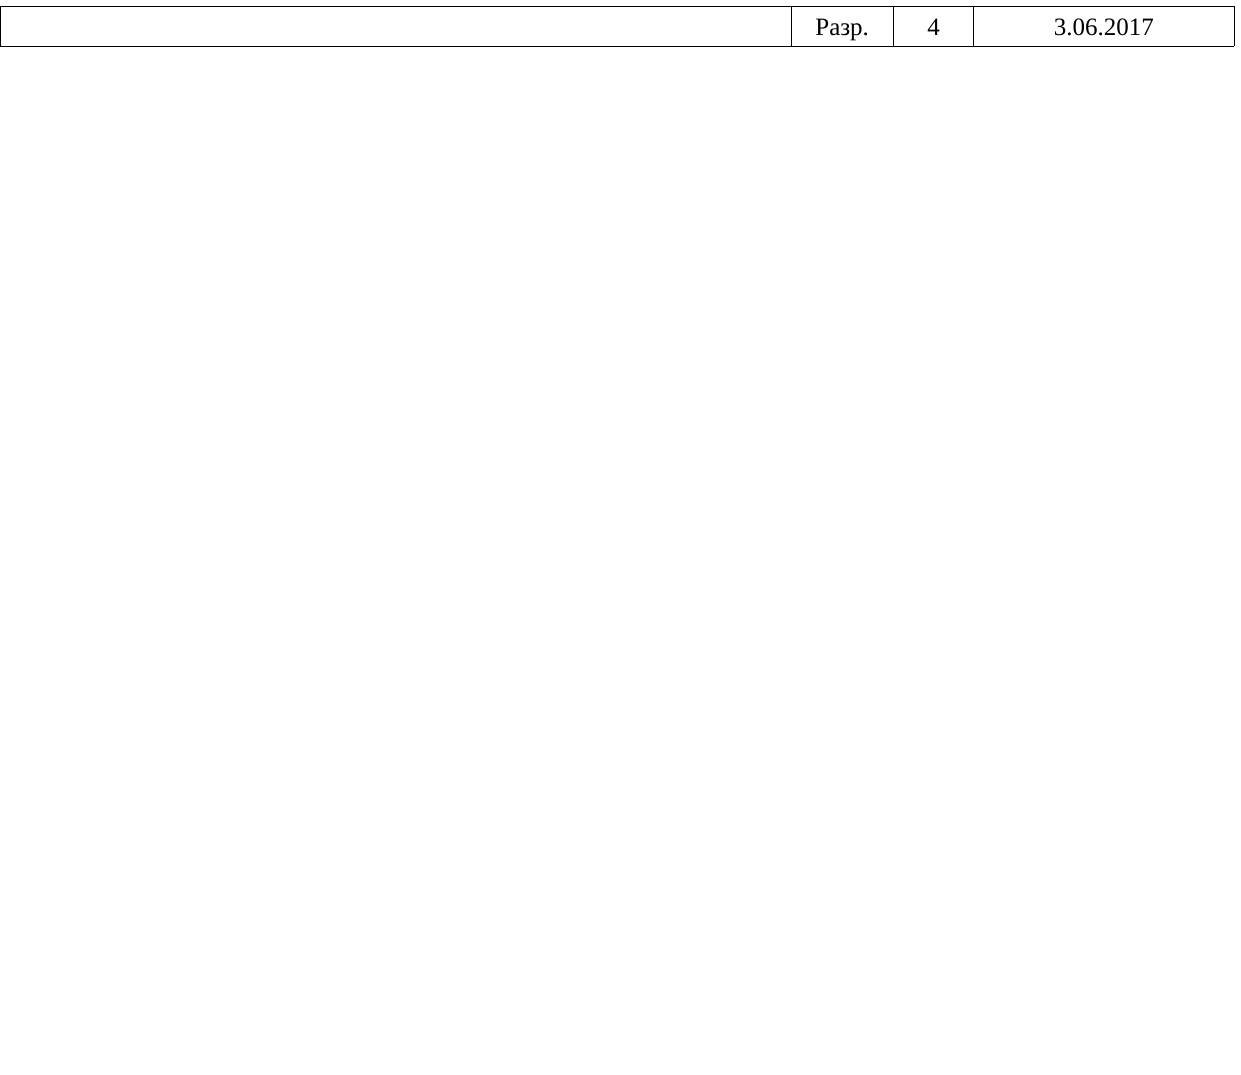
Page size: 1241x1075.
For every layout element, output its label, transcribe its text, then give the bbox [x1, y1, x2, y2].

table_cell Разр. [792, 7, 893, 46]
table_cell [1, 7, 791, 46]
table_cell 4 [894, 7, 973, 46]
table_cell 3.06.2017 [974, 7, 1234, 46]
